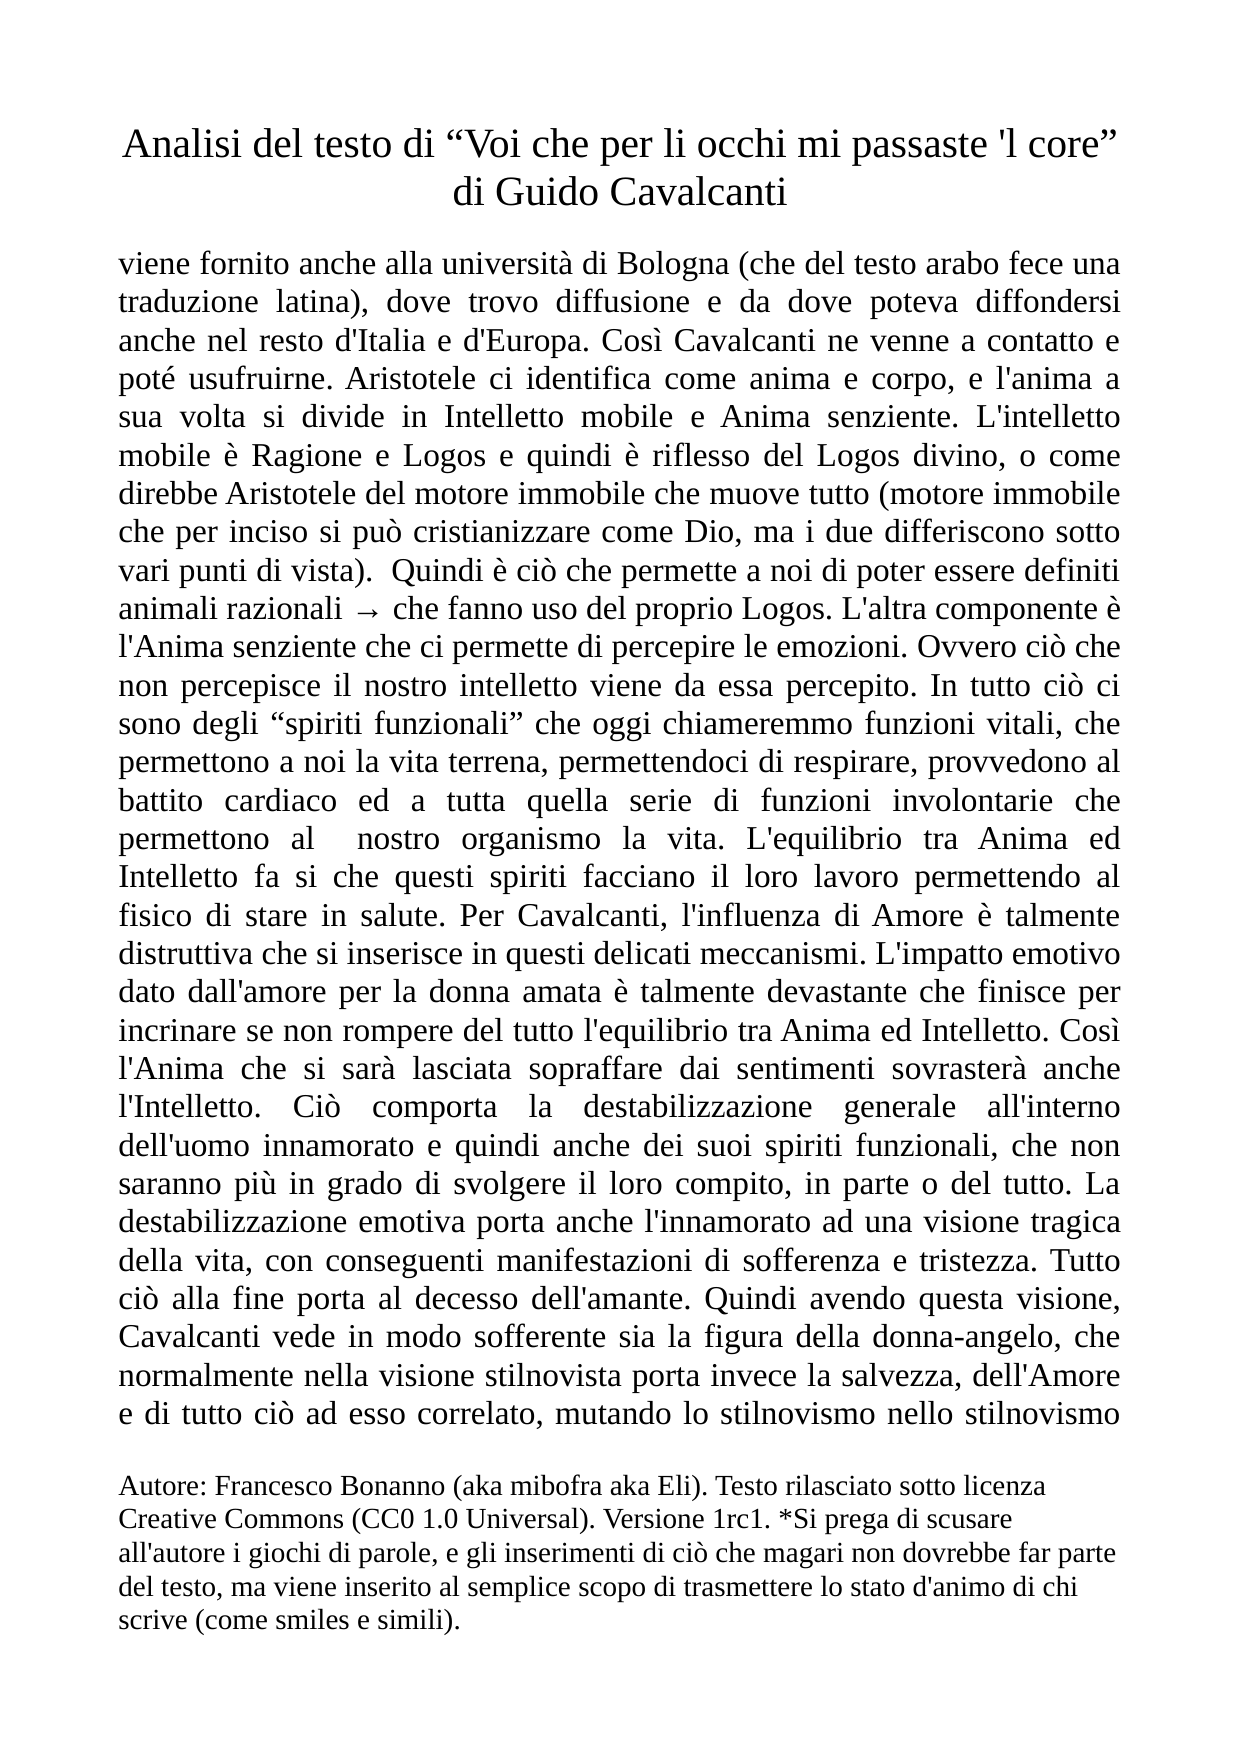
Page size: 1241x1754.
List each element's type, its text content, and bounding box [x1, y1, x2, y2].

text viene fornito anche alla università di Bologna (che del testo arabo fece una traduzione latina), dove trovo diffusione e da dove poteva diffondersi anche nel resto d'Italia e d'Europa. Così Cavalcanti ne venne a contatto e poté usufruirne. Aristotele ci identifica come anima e corpo, e l'anima a sua volta si divide in Intelletto mobile e Anima senziente. L'intelletto mobile è Ragione e Logos e quindi è riflesso del Logos divino, o come direbbe Aristotele del motore immobile che muove tutto (motore immobile che per inciso si può cristianizzare come Dio, ma i due differiscono sotto vari punti di vista). Quindi è ciò che permette a noi di poter essere definiti animali razionali → che fanno uso del proprio Logos. L'altra componente è l'Anima senziente che ci permette di percepire le emozioni. Ovvero ciò che non percepisce il nostro intelletto viene da essa percepito. In tutto ciò ci sono degli “spiriti funzionali” che oggi chiameremmo funzioni vitali, che permettono a noi la vita terrena, permettendoci di respirare, provvedono al battito cardiaco ed a tutta quella serie di funzioni involontarie che permettono al nostro organismo la vita. L'equilibrio tra Anima ed Intelletto fa si che questi spiriti facciano il loro lavoro permettendo al fisico di stare in salute. Per Cavalcanti, l'influenza di Amore è talmente distruttiva che si inserisce in questi delicati meccanismi. L'impatto emotivo dato dall'amore per la donna amata è talmente devastante che finisce per incrinare se non rompere del tutto l'equilibrio tra Anima ed Intelletto. Così l'Anima che si sarà lasciata sopraffare dai sentimenti sovrasterà anche l'Intelletto. Ciò comporta la destabilizzazione generale all'interno dell'uomo innamorato e quindi anche dei suoi spiriti funzionali, che non saranno più in grado di svolgere il loro compito, in parte o del tutto. La destabilizzazione emotiva porta anche l'innamorato ad una visione tragica della vita, con conseguenti manifestazioni di sofferenza e tristezza. Tutto ciò alla fine porta al decesso dell'amante. Quindi avendo questa visione, Cavalcanti vede in modo sofferente sia la figura della donna-angelo, che normalmente nella visione stilnovista porta invece la salvezza, dell'Amore e di tutto ciò ad esso correlato, mutando lo stilnovismo nello stilnovismo [118, 243, 1122, 1432]
